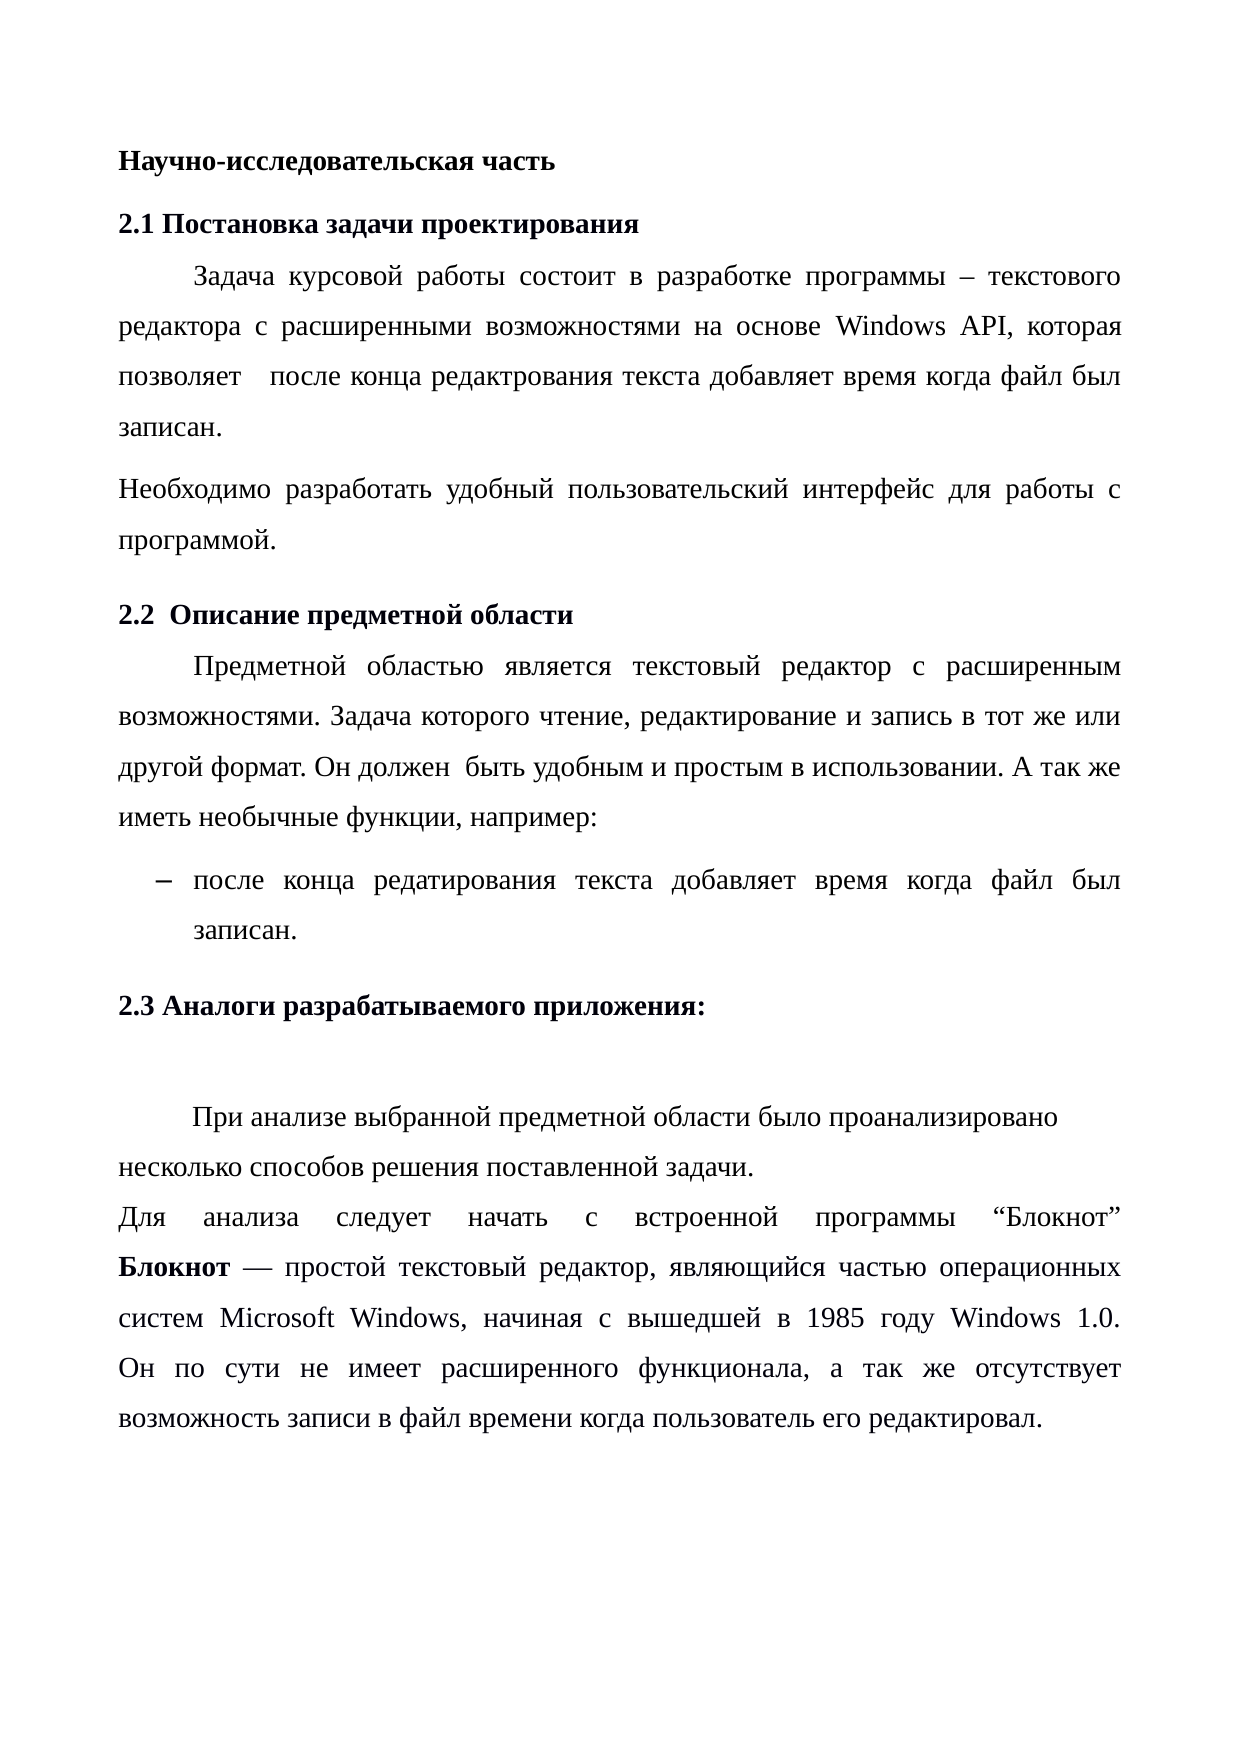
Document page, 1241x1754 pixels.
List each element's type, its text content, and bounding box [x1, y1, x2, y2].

text Для анализа следует начать с встроенной программы “Блокнот” Блокнот — простой текстовый редактор, являющийся частью операционных систем Microsoft Windows, начиная с вышедшей в 1985 году Windows 1.0. Он по сути не имеет расширенного функционала, а так же отсутствует возможность записи в файл времени когда пользователь его редактировал. [118, 1199, 1122, 1434]
list после конца редатирования текста добавляет время когда файл был записан. [156, 862, 1122, 946]
subtitle Научно-исследовательская часть [118, 143, 1122, 177]
text Предметной областью является текстовый редактор с расширенным возможностями. Задача которого чтение, редактирование и запись в тот же или другой формат. Он должен быть удобным и простым в использовании. А так же иметь необычные функции, например: [118, 648, 1122, 833]
subtitle 2.3 Аналоги разрабатываемого приложения: [118, 988, 1122, 1021]
text Задача курсовой работы состоит в разработке программы – текстового редактора с расширенными возможностями на основе Windows API, которая позволяет после конца редактрования текста добавляет время когда файл был записан. [118, 258, 1122, 442]
subtitle 2.2 Описание предметной области [118, 597, 1122, 631]
text При анализе выбранной предметной области было проанализировано несколько способов решения поставленной задачи. [118, 1099, 1122, 1182]
subtitle 2.1 Постановка задачи проектирования [118, 207, 1122, 240]
text Необходимо разработать удобный пользовательский интерфейс для работы с программой. [118, 471, 1122, 555]
